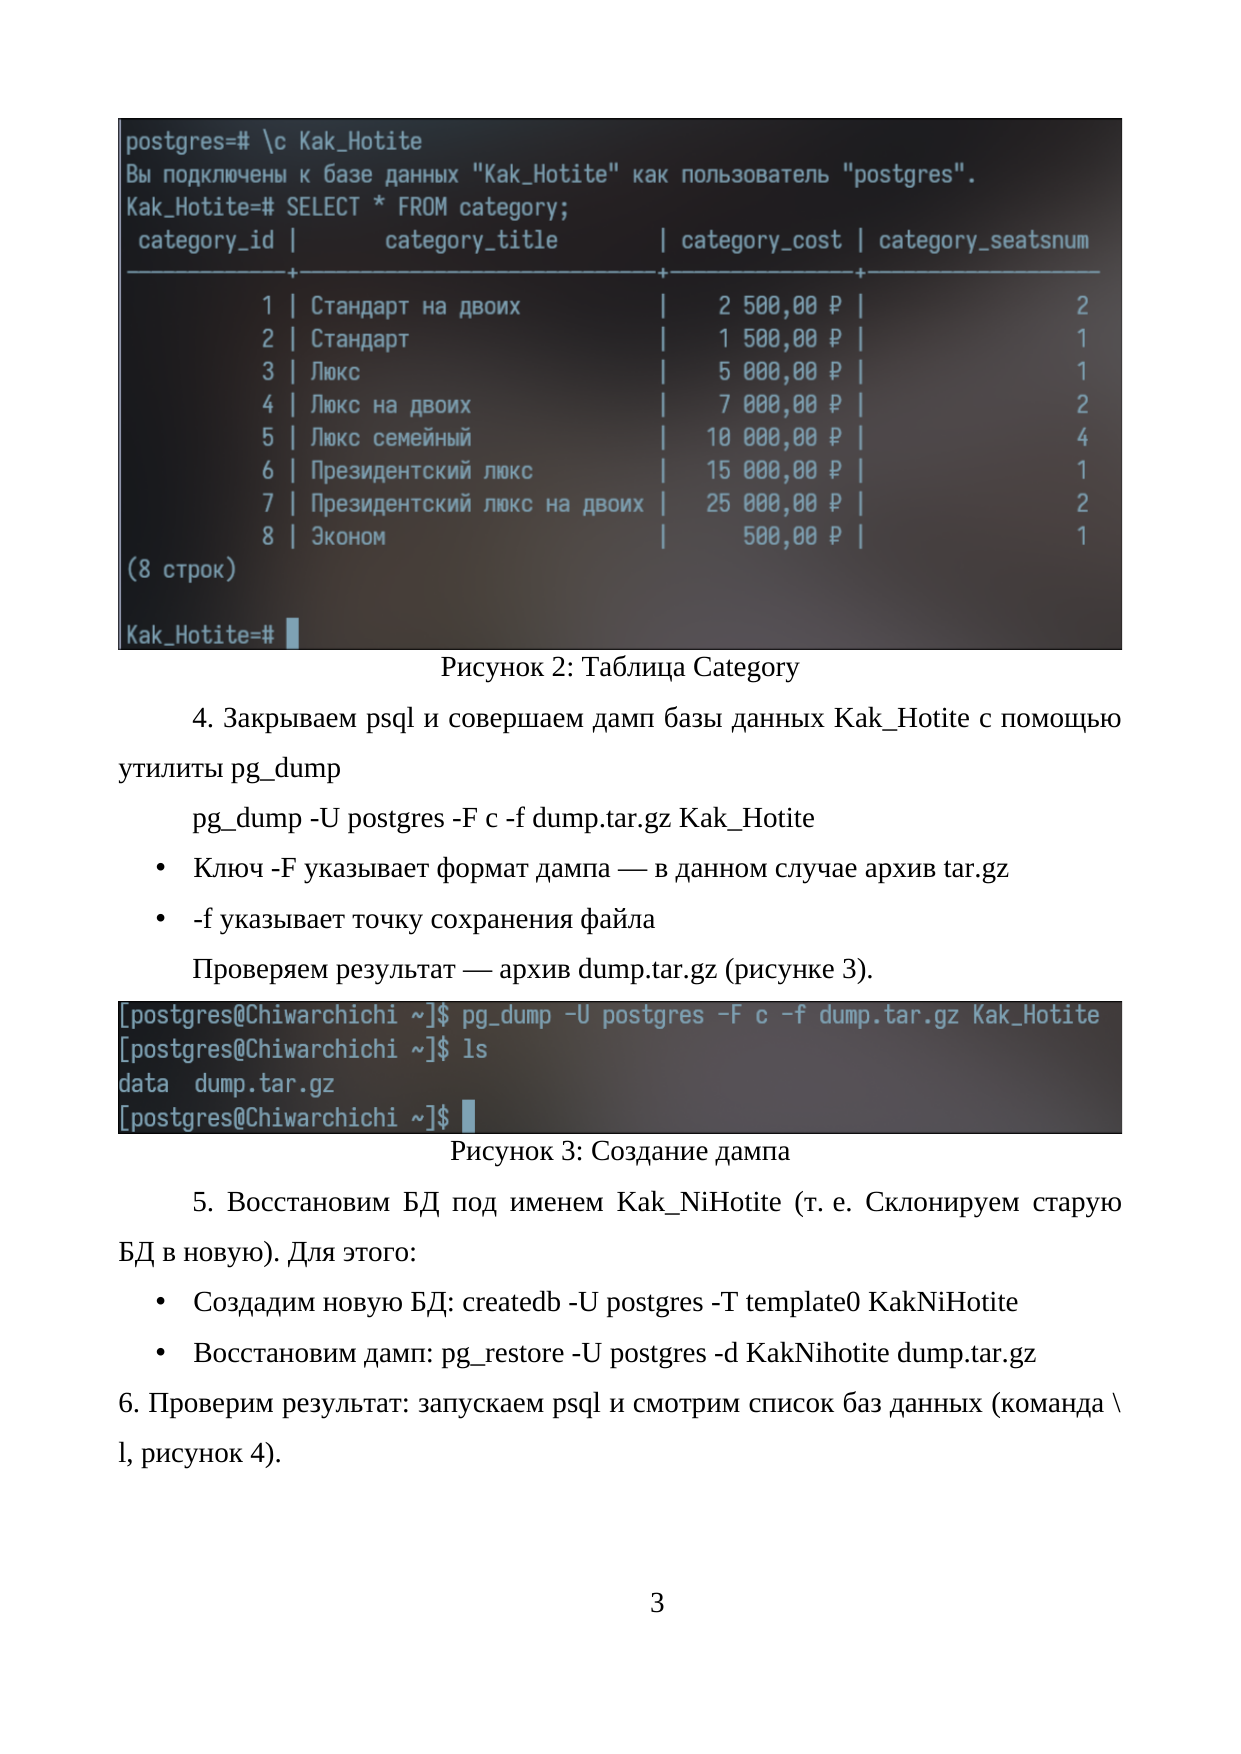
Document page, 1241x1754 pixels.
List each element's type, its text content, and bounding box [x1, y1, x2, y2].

text Рисунок 3: Создание дампа [118, 1134, 1122, 1167]
list -f указывает точку сохранения файла [156, 901, 1122, 935]
list Восстановим дамп: pg_restore -U postgres -d KakNihotite dump.tar.gz [156, 1335, 1122, 1368]
text 4. Закрываем psql и совершаем дамп базы данных Kak_Hotite с помощью утилиты pg_dump [118, 683, 1122, 783]
picture [118, 118, 1123, 650]
text pg_dump -U postgres -F c -f dump.tar.gz Kak_Hotite [118, 800, 1122, 834]
list 6. Проверим результат: запускаем psql и смотрим список баз данных (команда \l, рисунок 4). [118, 1385, 1122, 1469]
text Проверяем результат — архив dump.tar.gz (рисунке 3). [118, 951, 1122, 985]
list Создадим новую БД: createdb -U postgres -T template0 KakNiHotite [156, 1284, 1122, 1318]
list Ключ -F указывает формат дампа — в данном случае архив tar.gz [156, 851, 1122, 884]
picture [118, 1001, 1123, 1134]
text 5. Восстановим БД под именем Kak_NiHotite (т. е. Склонируем старую БД в новую). Для этого: [118, 1184, 1122, 1267]
text Рисунок 2: Таблица Category [118, 650, 1122, 683]
